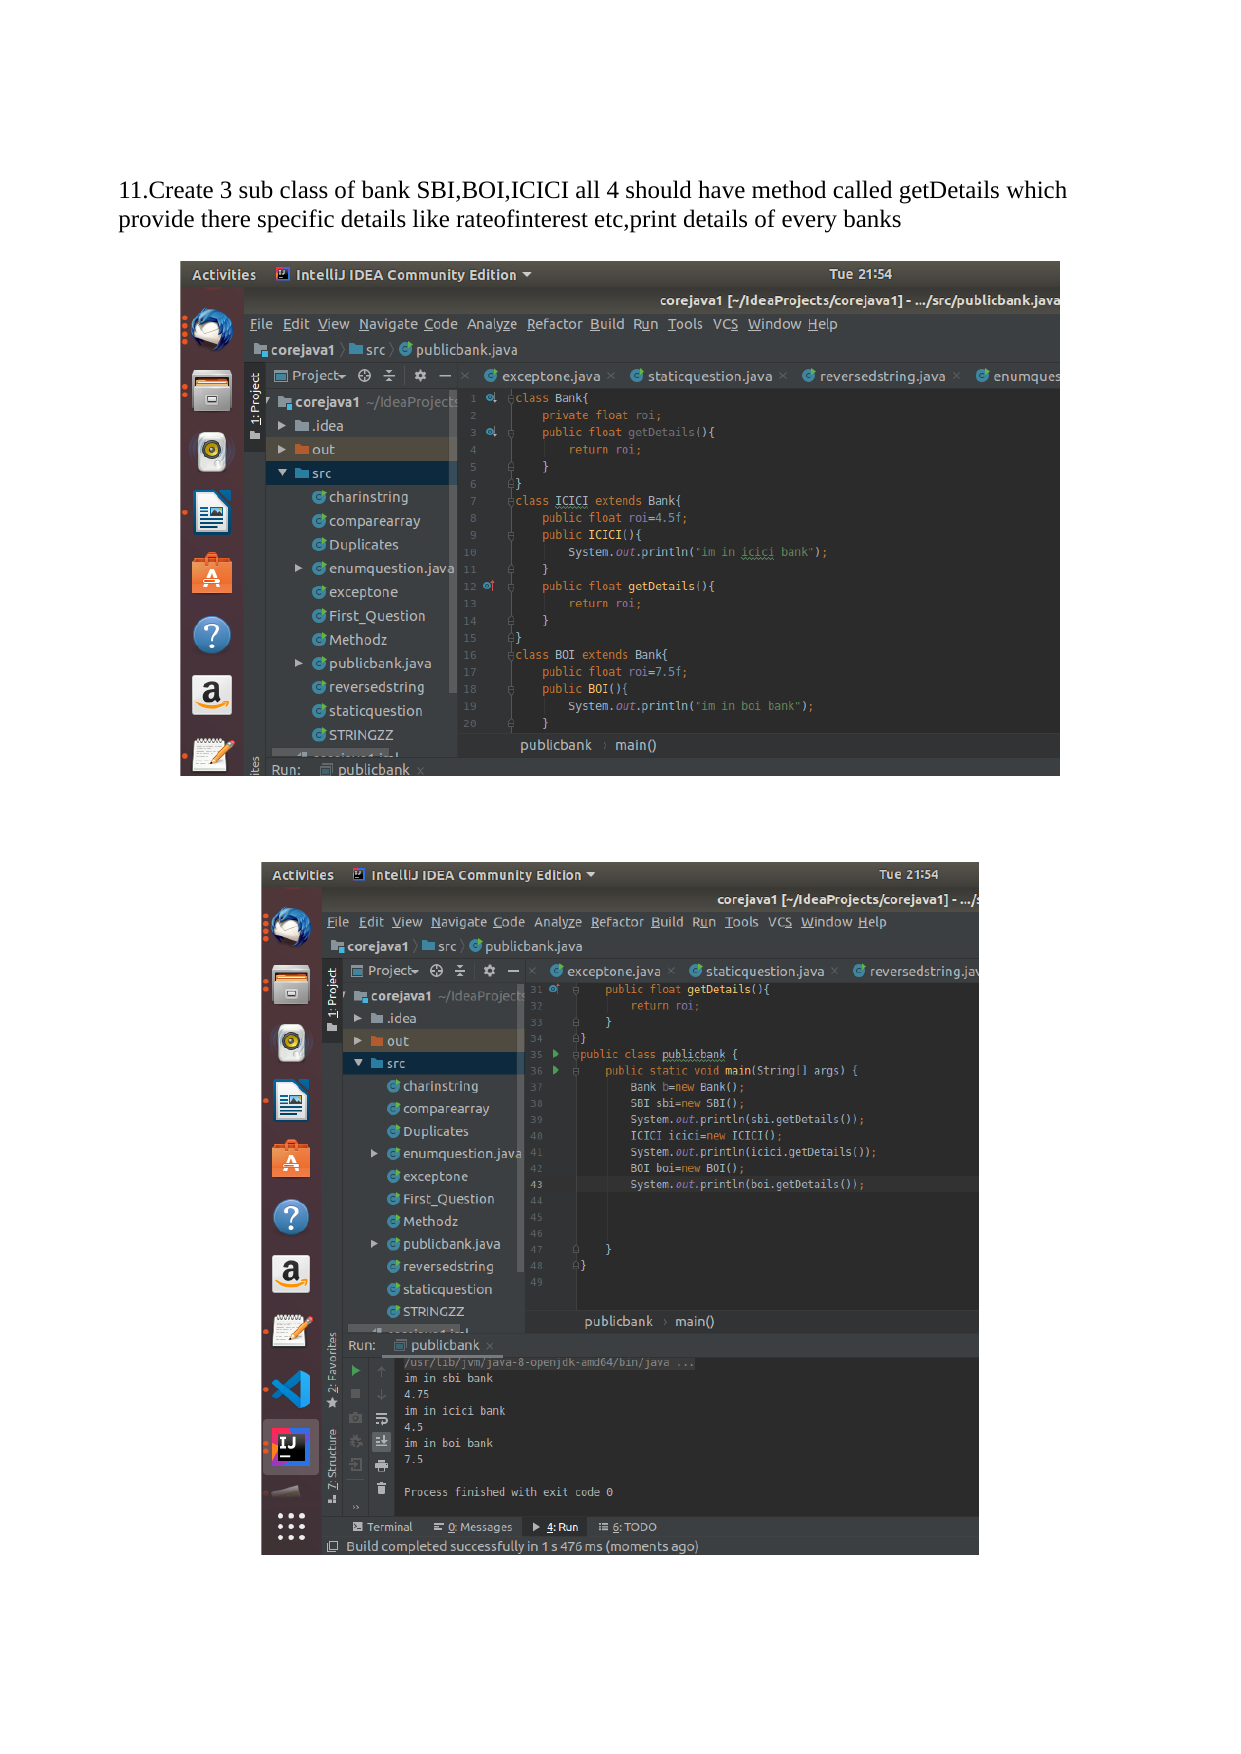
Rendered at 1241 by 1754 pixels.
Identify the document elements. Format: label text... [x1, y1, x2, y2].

text 11.Create 3 sub class of bank SBI,BOI,ICICI all 4 should have method called getDetails which provide there specific details like rateofinterest etc,print details of every banks [118, 176, 1122, 233]
picture [180, 261, 1060, 776]
